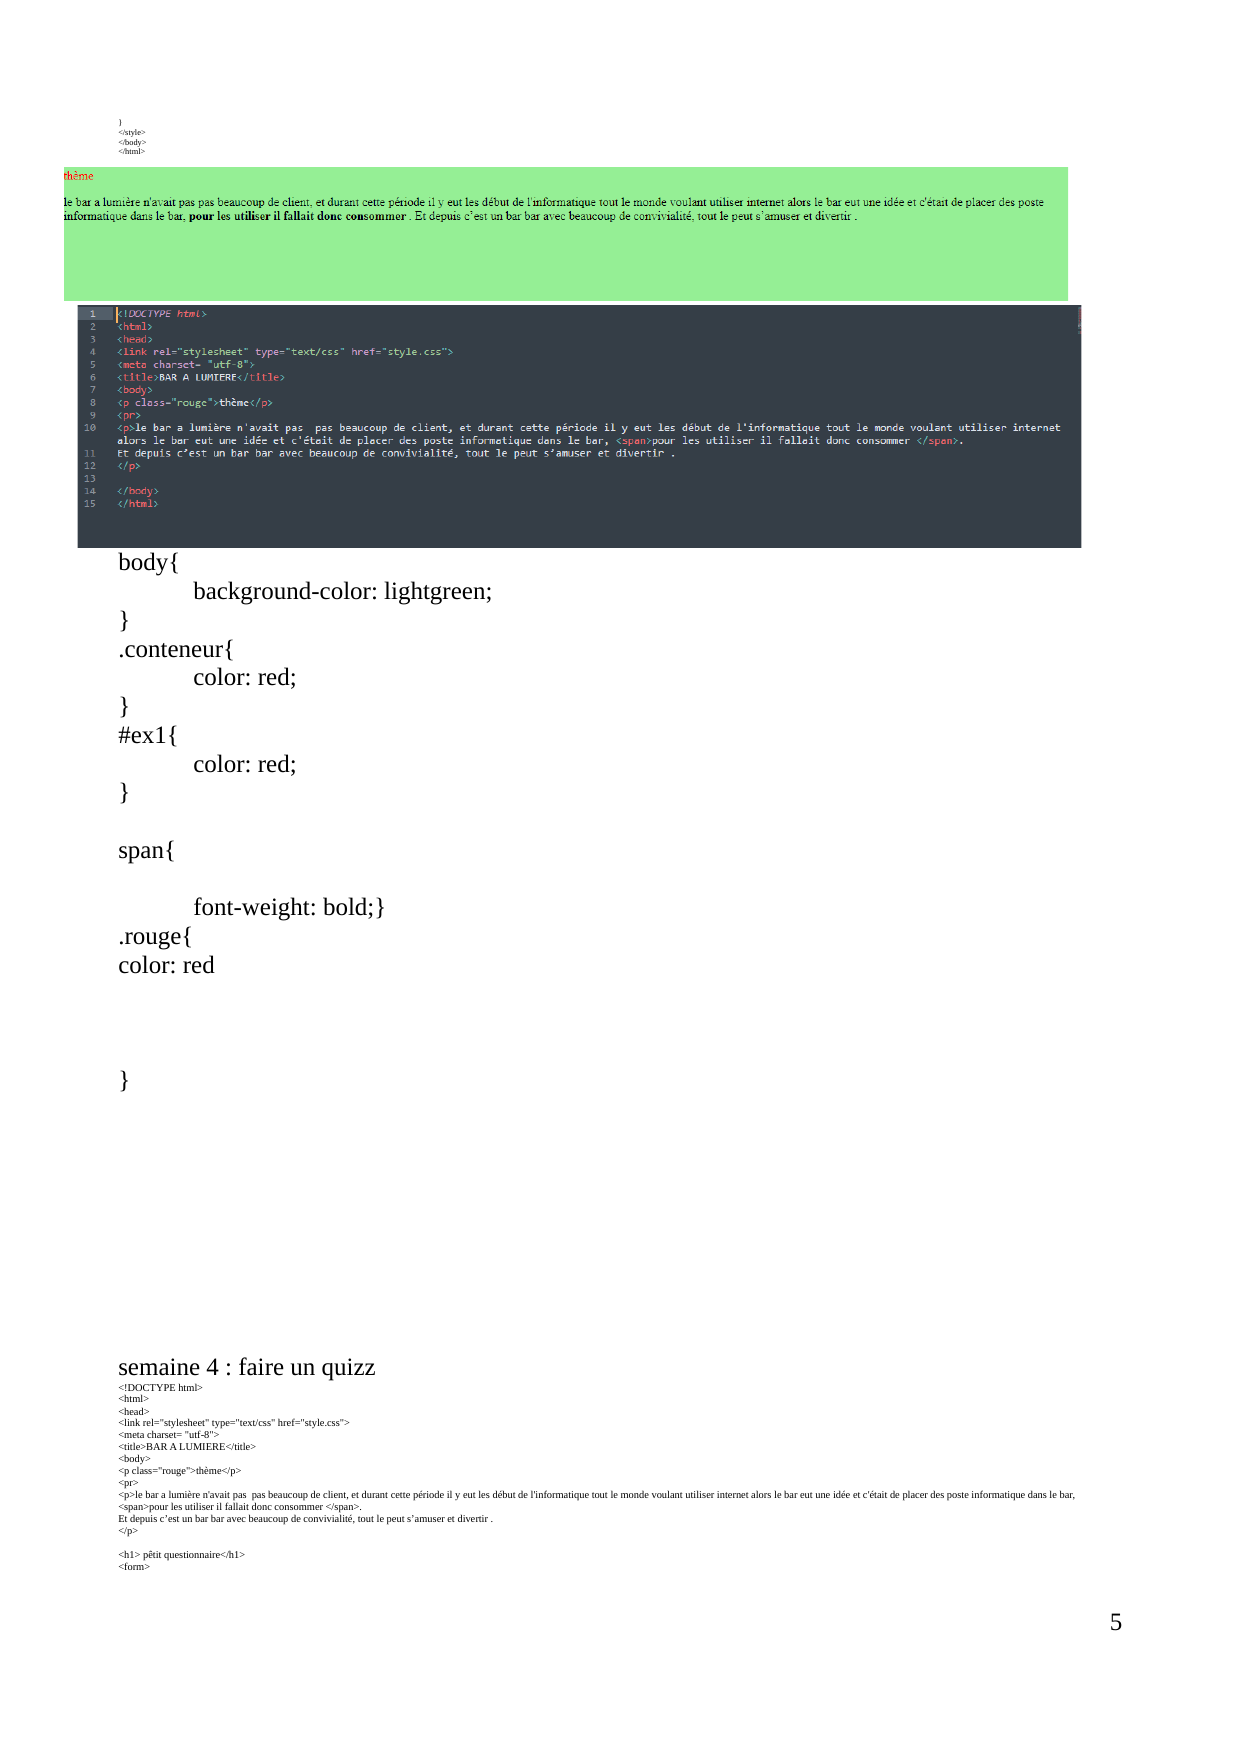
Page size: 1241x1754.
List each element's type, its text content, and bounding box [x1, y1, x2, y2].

text <link rel="stylesheet" type="text/css" href="style.css"> [118, 1417, 1122, 1429]
text <body> [118, 1453, 1122, 1465]
text body{ [118, 386, 1122, 576]
text } [118, 605, 1122, 634]
text <h1> pêtit questionnaire</h1> [118, 1549, 1122, 1561]
text color: red; [118, 662, 1122, 691]
text } [118, 118, 1122, 128]
text font-weight: bold;} [118, 892, 1122, 921]
text <form> [118, 1561, 1122, 1573]
text color: red; [118, 749, 1122, 777]
picture [77, 305, 1082, 548]
text #ex1{ [118, 720, 1122, 749]
text } [118, 777, 1122, 806]
text } [118, 691, 1122, 720]
text <meta charset= "utf-8"> [118, 1429, 1122, 1441]
text </html> [118, 147, 1122, 156]
text </p> [118, 1525, 1122, 1537]
text <html> [118, 1393, 1122, 1405]
text </style> [118, 128, 1122, 137]
text <head> [118, 1405, 1122, 1417]
text .rouge{ [118, 921, 1122, 950]
picture [64, 167, 1069, 301]
text background-color: lightgreen; [118, 576, 1122, 605]
text </body> [118, 137, 1122, 147]
text <p class="rouge">thème</p> [118, 1465, 1122, 1477]
text <pr> [118, 1477, 1122, 1489]
text <!DOCTYPE html> [118, 1381, 1122, 1393]
text <title>BAR A LUMIERE</title> [118, 1441, 1122, 1453]
text } [118, 1065, 1122, 1094]
text .conteneur{ [118, 634, 1122, 662]
text span{ [118, 835, 1122, 864]
text Et depuis c’est un bar bar avec beaucoup de convivialité, tout le peut s’amuser et divertir . [118, 1513, 1122, 1525]
text semaine 4 : faire un quizz [118, 1352, 1122, 1381]
text color: red [118, 950, 1122, 979]
text <p>le bar a lumière n'avait pas pas beaucoup de client, et durant cette période il y eut les début de l'informatique tout le monde voulant utiliser internet alors le bar eut une idée et c'était de placer des poste informatique dans le bar, <span>pour les utiliser il fallait donc consommer </span>. [118, 1489, 1122, 1513]
